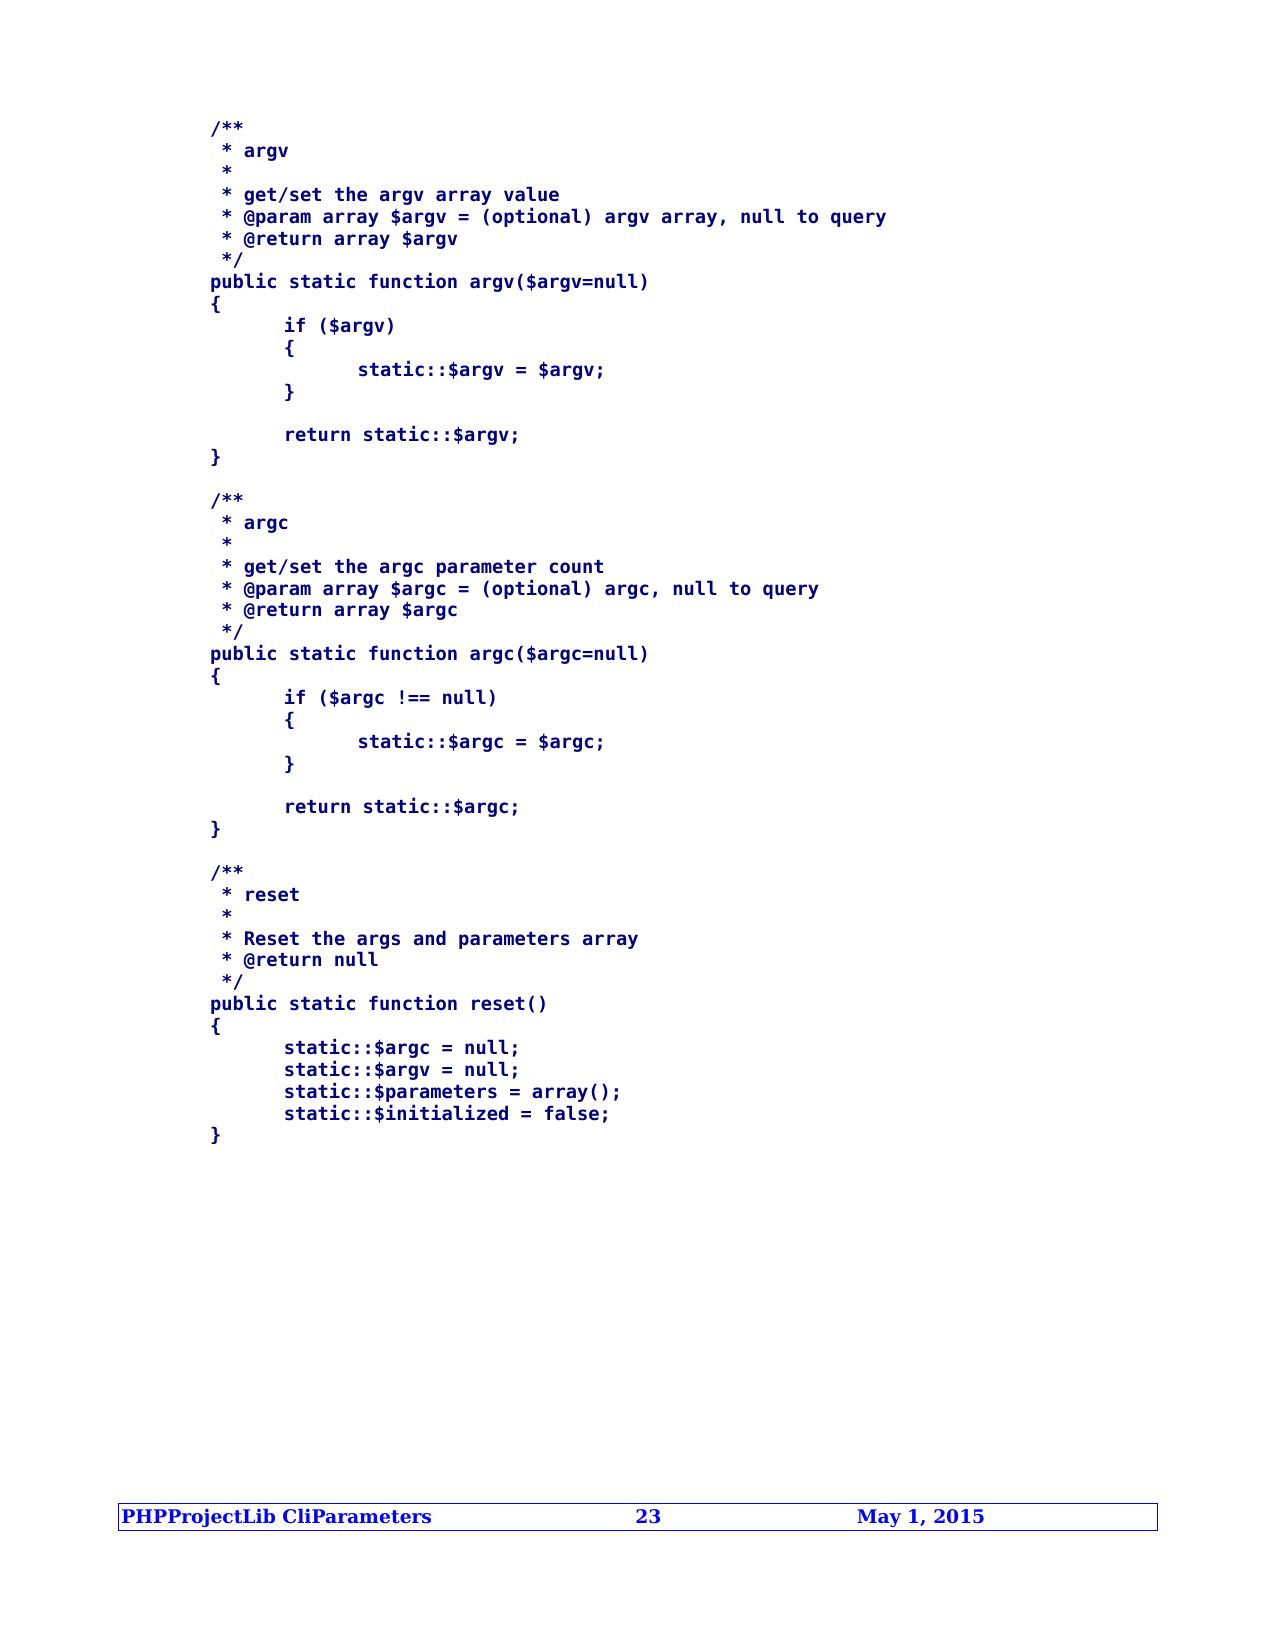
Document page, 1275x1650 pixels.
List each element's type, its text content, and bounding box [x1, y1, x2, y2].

list return static::$argc; [136, 796, 1157, 818]
list * @return null [136, 949, 1157, 971]
list } [136, 818, 1157, 840]
list static::$argc = $argc; [136, 731, 1157, 752]
list */ [136, 621, 1157, 643]
list } [136, 1124, 1157, 1146]
list static::$argv = $argv; [136, 359, 1157, 381]
list static::$argv = null; [136, 1059, 1157, 1081]
list * @return array $argc [136, 599, 1157, 621]
list { [136, 1015, 1157, 1037]
list { [136, 665, 1157, 687]
list * Reset the args and parameters array [136, 927, 1157, 949]
list * @param array $argc = (optional) argc, null to query [136, 577, 1157, 599]
list * [136, 534, 1157, 556]
list * argc [136, 512, 1157, 534]
list static::$initialized = false; [136, 1102, 1157, 1124]
list static::$parameters = array(); [136, 1081, 1157, 1102]
list } [136, 752, 1157, 774]
list if ($argv) [136, 315, 1157, 337]
list */ [136, 249, 1157, 271]
list * [136, 162, 1157, 184]
list /** [136, 118, 1157, 140]
list return static::$argv; [136, 424, 1157, 446]
list * @param array $argv = (optional) argv array, null to query [136, 206, 1157, 227]
list * @return array $argv [136, 227, 1157, 249]
list } [136, 446, 1157, 468]
list * get/set the argv array value [136, 184, 1157, 206]
list public static function reset() [136, 993, 1157, 1015]
list public static function argv($argv=null) [136, 271, 1157, 293]
list { [136, 709, 1157, 731]
list { [136, 293, 1157, 315]
list * argv [136, 140, 1157, 162]
list } [136, 381, 1157, 402]
list { [136, 337, 1157, 359]
list if ($argc !== null) [136, 687, 1157, 709]
list * get/set the argc parameter count [136, 556, 1157, 577]
list * [136, 906, 1157, 927]
list * reset [136, 884, 1157, 906]
list */ [136, 971, 1157, 993]
list /** [136, 490, 1157, 512]
list /** [136, 862, 1157, 884]
list public static function argc($argc=null) [136, 643, 1157, 665]
list static::$argc = null; [136, 1037, 1157, 1059]
